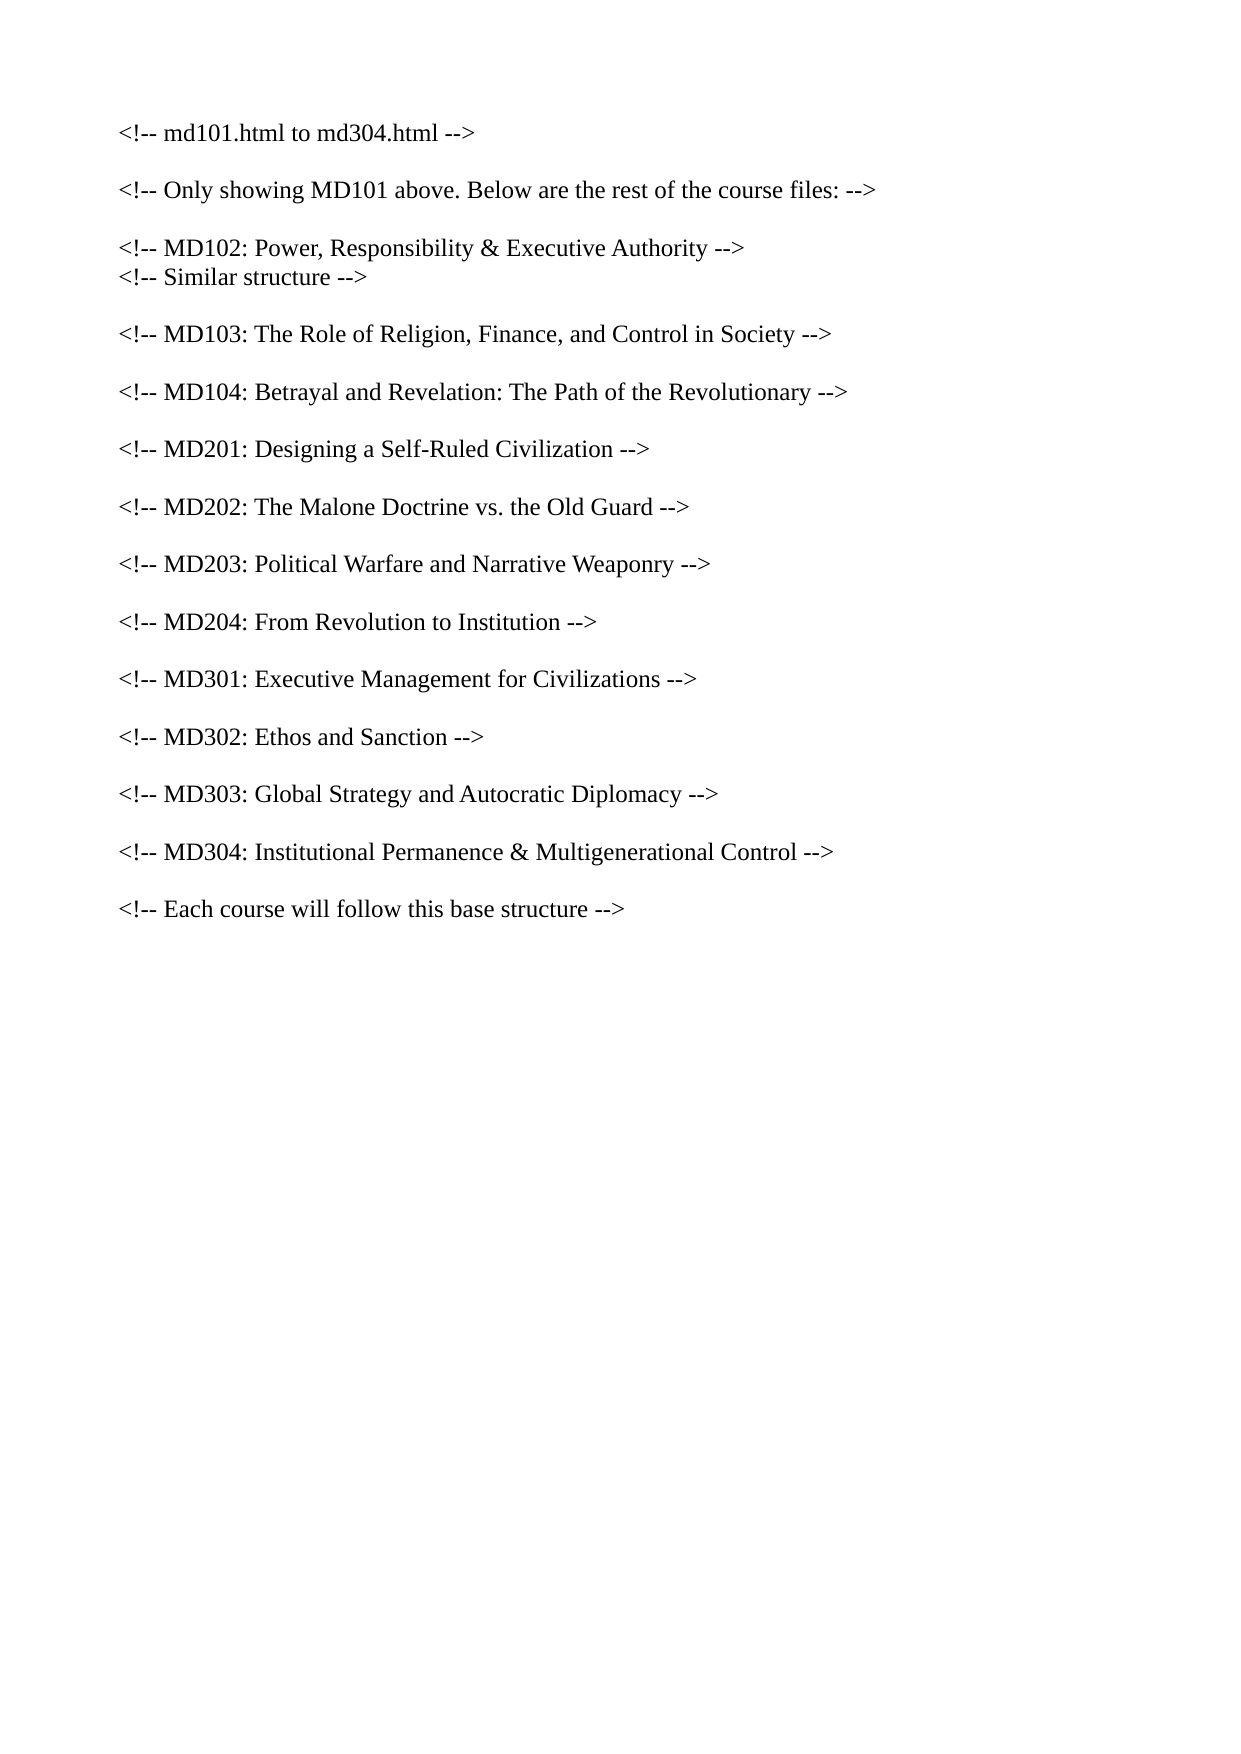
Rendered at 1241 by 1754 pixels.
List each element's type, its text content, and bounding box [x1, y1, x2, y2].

text <!-- md101.html to md304.html --> <!-- Only showing MD101 above. Below are the rest of the course files: --> <!-- MD102: Power, Responsibility & Executive Authority --> <!-- Similar structure --> <!-- MD103: The Role of Religion, Finance, and Control in Society --> <!-- MD104: Betrayal and Revelation: The Path of the Revolutionary --> <!-- MD201: Designing a Self-Ruled Civilization --> <!-- MD202: The Malone Doctrine vs. the Old Guard --> <!-- MD203: Political Warfare and Narrative Weaponry --> <!-- MD204: From Revolution to Institution --> <!-- MD301: Executive Management for Civilizations --> <!-- MD302: Ethos and Sanction --> <!-- MD303: Global Strategy and Autocratic Diplomacy --> <!-- MD304: Institutional Permanence & Multigenerational Control --> <!-- Each course will follow this base structure --> [118, 118, 1122, 923]
